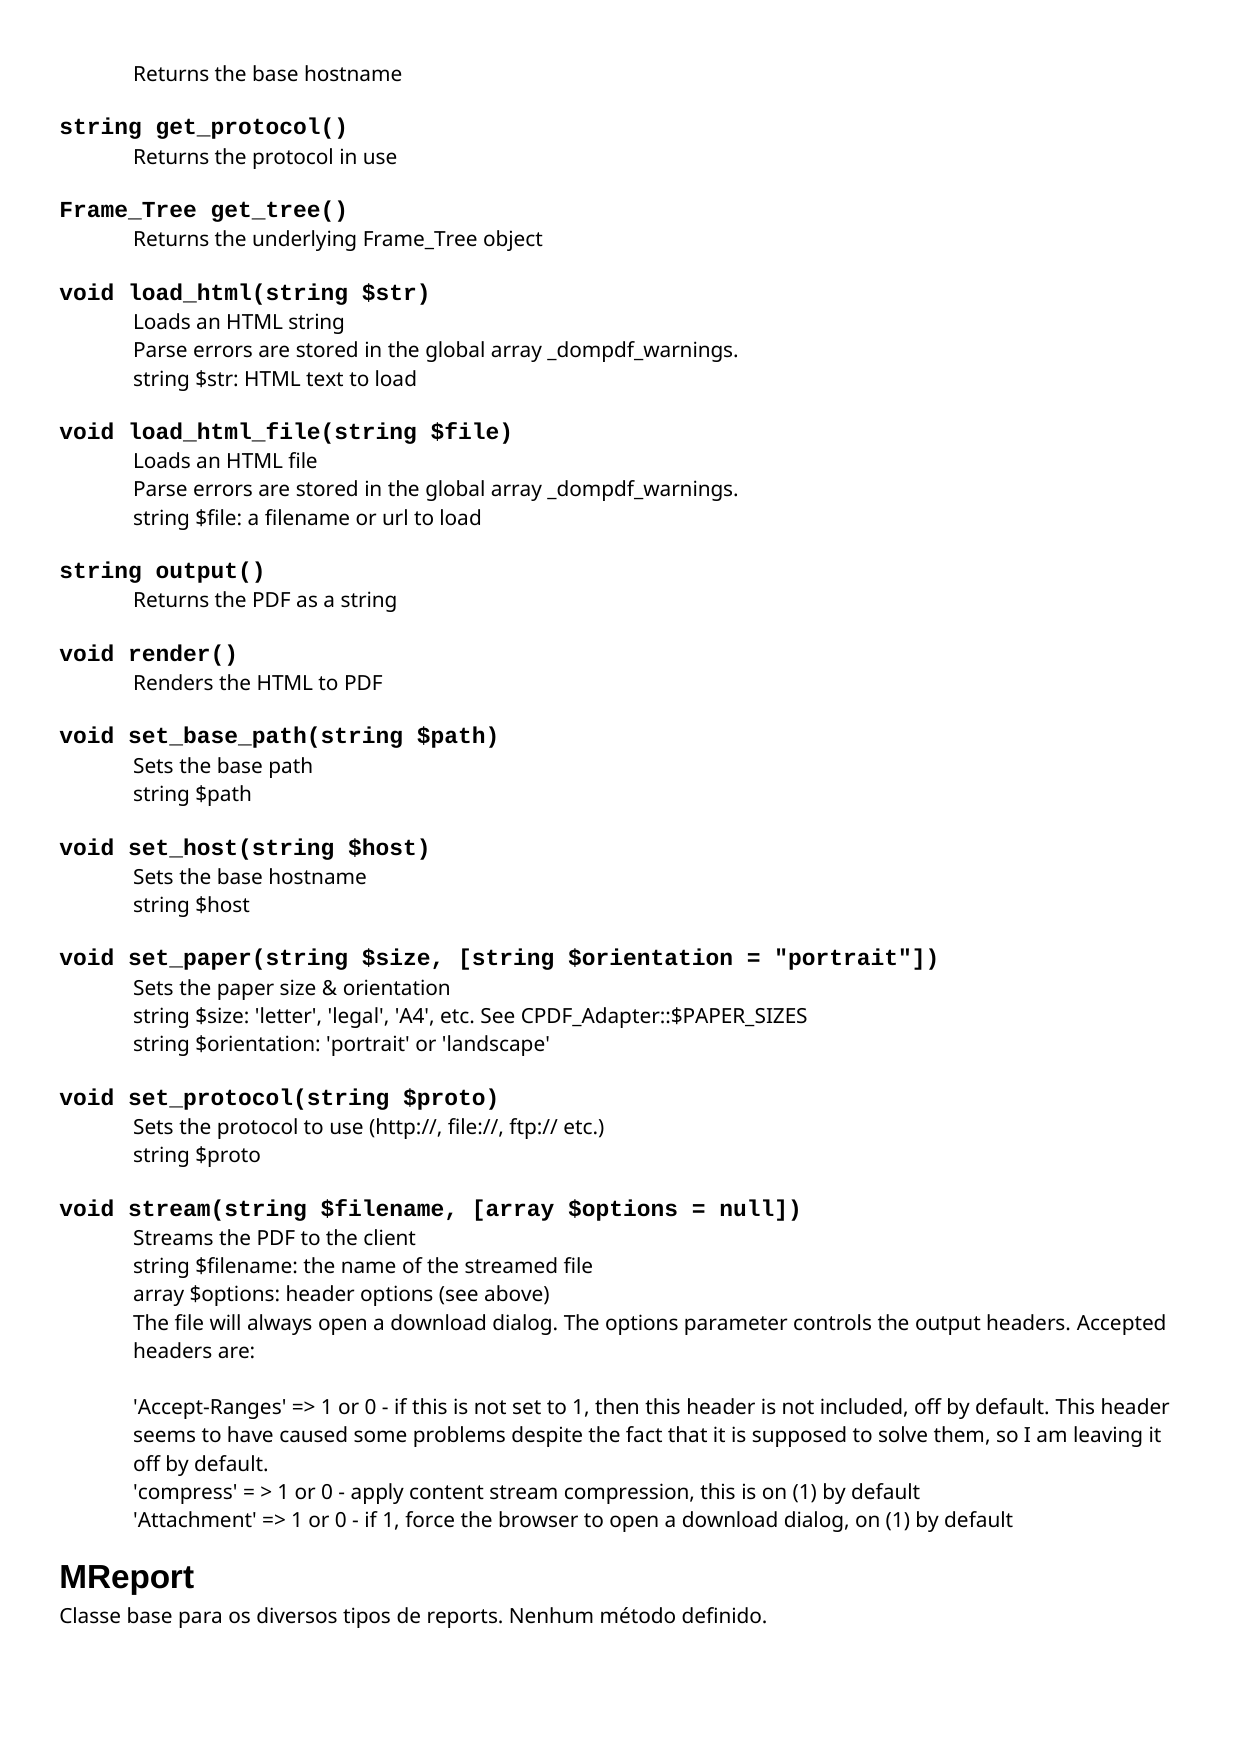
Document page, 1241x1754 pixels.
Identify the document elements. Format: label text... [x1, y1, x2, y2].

text Returns the protocol in use [59, 142, 1181, 170]
text Loads an HTML file [59, 446, 1181, 474]
text The file will always open a download dialog. The options parameter controls the output headers. Accepted headers are: 'Accept-Ranges' => 1 or 0 - if this is not set to 1, then this header is not included, off by default. This header seems to have caused some problems despite the fact that it is supposed to solve them, so I am leaving it off by default. 'compress' = > 1 or 0 - apply content stream compression, this is on (1) by default 'Attachment' => 1 or 0 - if 1, force the browser to open a download dialog, on (1) by default [133, 1308, 1181, 1533]
text string $orientation: 'portrait' or 'landscape' [59, 1029, 1181, 1057]
text void set_host(string $host) [59, 836, 1181, 862]
text void set_protocol(string $proto) [59, 1086, 1181, 1112]
text Renders the HTML to PDF [59, 668, 1181, 696]
text void stream(string $filename, [array $options = null]) [59, 1197, 1181, 1223]
text string $host [59, 890, 1181, 918]
text string output() [59, 559, 1181, 586]
text Sets the base hostname [59, 862, 1181, 890]
text Classe base para os diversos tipos de reports. Nenhum método definido. [59, 1602, 1181, 1630]
text Returns the base hostname [59, 59, 1181, 87]
text string $filename: the name of the streamed file [59, 1251, 1181, 1279]
text string $size: 'letter', 'legal', 'A4', etc. See CPDF_Adapter::$PAPER_SIZES [59, 1001, 1181, 1029]
text void load_html_file(string $file) [59, 420, 1181, 446]
text string $str: HTML text to load [59, 364, 1181, 392]
text Parse errors are stored in the global array _dompdf_warnings. [59, 335, 1181, 364]
text string $path [59, 779, 1181, 807]
text string $proto [59, 1140, 1181, 1168]
text string $file: a filename or url to load [59, 503, 1181, 531]
text Loads an HTML string [59, 307, 1181, 335]
text string get_protocol() [59, 116, 1181, 142]
text Frame_Tree get_tree() [59, 198, 1181, 224]
text Streams the PDF to the client [59, 1223, 1181, 1251]
text Sets the paper size & orientation [59, 973, 1181, 1001]
text Sets the protocol to use (http://, file://, ftp:// etc.) [59, 1112, 1181, 1140]
text array $options: header options (see above) [59, 1279, 1181, 1308]
text void set_paper(string $size, [string $orientation = "portrait"]) [59, 947, 1181, 973]
text Returns the underlying Frame_Tree object [59, 224, 1181, 253]
text void set_base_path(string $path) [59, 725, 1181, 751]
text void render() [59, 642, 1181, 668]
text Sets the base path [59, 751, 1181, 779]
text Parse errors are stored in the global array _dompdf_warnings. [59, 474, 1181, 503]
text void load_html(string $str) [59, 281, 1181, 307]
text Returns the PDF as a string [59, 586, 1181, 614]
subtitle MReport [59, 1558, 1181, 1595]
